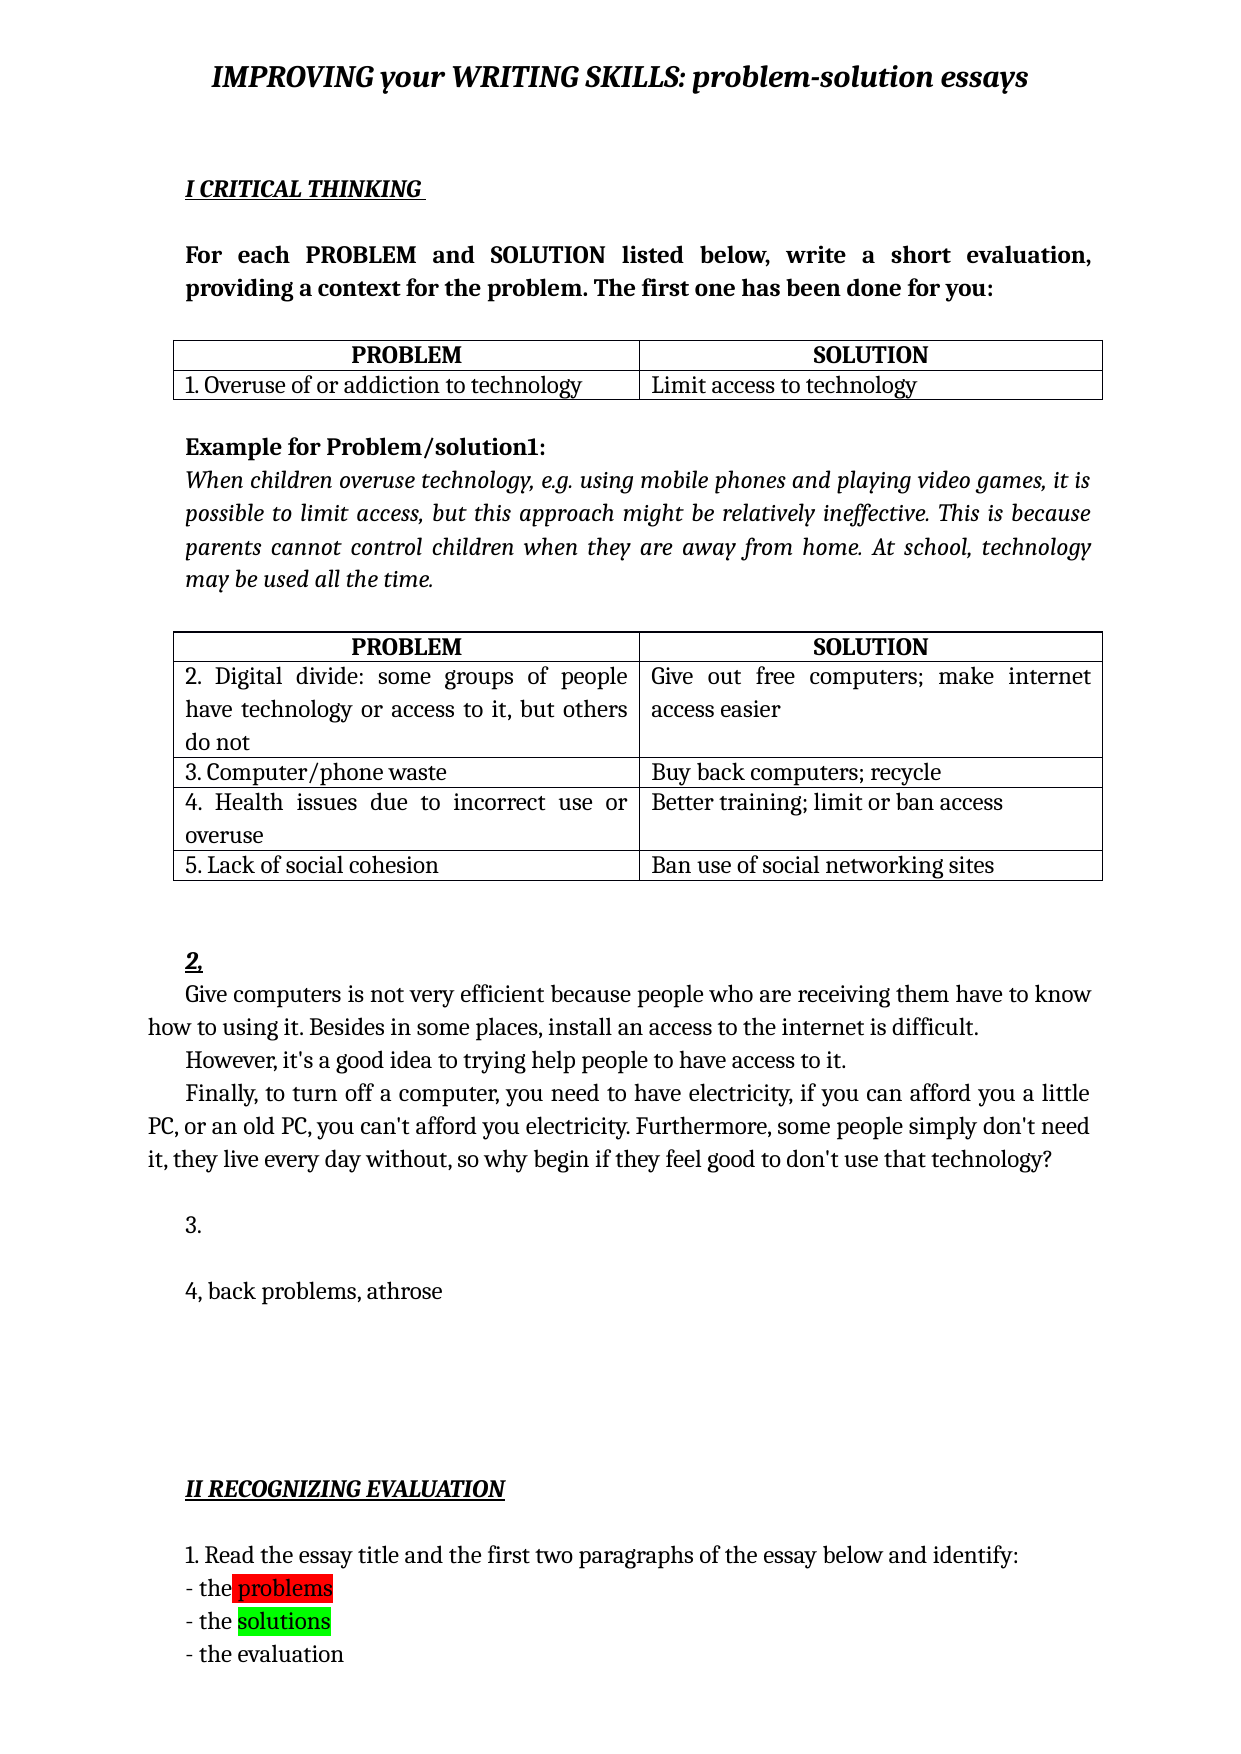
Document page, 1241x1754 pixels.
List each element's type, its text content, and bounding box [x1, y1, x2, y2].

text Finally, to turn off a computer, you need to have electricity, if you can afford you a little PC, or an old PC, you can't afford you electricity. Furthermore, some people simply don't need it, they live every day without, so why begin if they feel good to don't use that technology? [148, 1079, 1092, 1173]
table_cell Buy back computers; recycle [640, 758, 1102, 787]
text 1. Read the essay title and the first two paragraphs of the essay below and identify: [185, 1541, 1092, 1570]
text - the solutions [185, 1607, 1092, 1636]
text When children overuse technology, e.g. using mobile phones and playing video games, it is possible to limit access, but this approach might be relatively ineffective. This is because parents cannot control children when they are away from home. At school, technology may be used all the time. [185, 466, 1092, 594]
text - the evaluation [185, 1640, 1092, 1669]
table_header SOLUTION [640, 633, 1102, 661]
text 4, back problems, athrose [148, 1277, 1092, 1306]
table_cell Better training; limit or ban access [640, 788, 1102, 850]
text ­IMPROVING your WRITING SKILLS: problem-solution essays [148, 59, 1092, 95]
table_cell Ban use of social networking sites [640, 851, 1102, 879]
text - the problems [185, 1574, 1092, 1603]
table_cell 4. Health issues due to incorrect use or overuse [174, 788, 639, 850]
table_cell 1. Overuse of or addiction to technology [174, 371, 639, 399]
text II RECOGNIZING EVALUATION [148, 1475, 1092, 1504]
table_cell Give out free computers; make internet access easier [640, 662, 1102, 757]
text However, it's a good idea to trying help people to have access to it. [148, 1046, 1092, 1074]
table_cell 2. Digital divide: some groups of people have technology or access to it, but others do not [174, 662, 639, 757]
text For each PROBLEM and SOLUTION listed below, write a short evaluation, providing a context for the problem. The first one has been done for you: [185, 241, 1092, 302]
table_cell 3. Computer/phone waste [174, 758, 639, 787]
table_header PROBLEM [174, 633, 639, 661]
text Give computers is not very efficient because people who are receiving them have to know how to using it. Besides in some places, install an access to the internet is difficult. [148, 979, 1092, 1041]
table_header PROBLEM [174, 341, 639, 369]
text 2, [148, 947, 1092, 975]
table_cell 5. Lack of social cohesion [174, 851, 639, 879]
text Example for Problem/solution1: [185, 433, 1092, 462]
text 3. [148, 1211, 1092, 1239]
table_header SOLUTION [640, 341, 1102, 369]
table_cell Limit access to technology [640, 371, 1102, 399]
text I CRITICAL THINKING [185, 174, 1092, 203]
